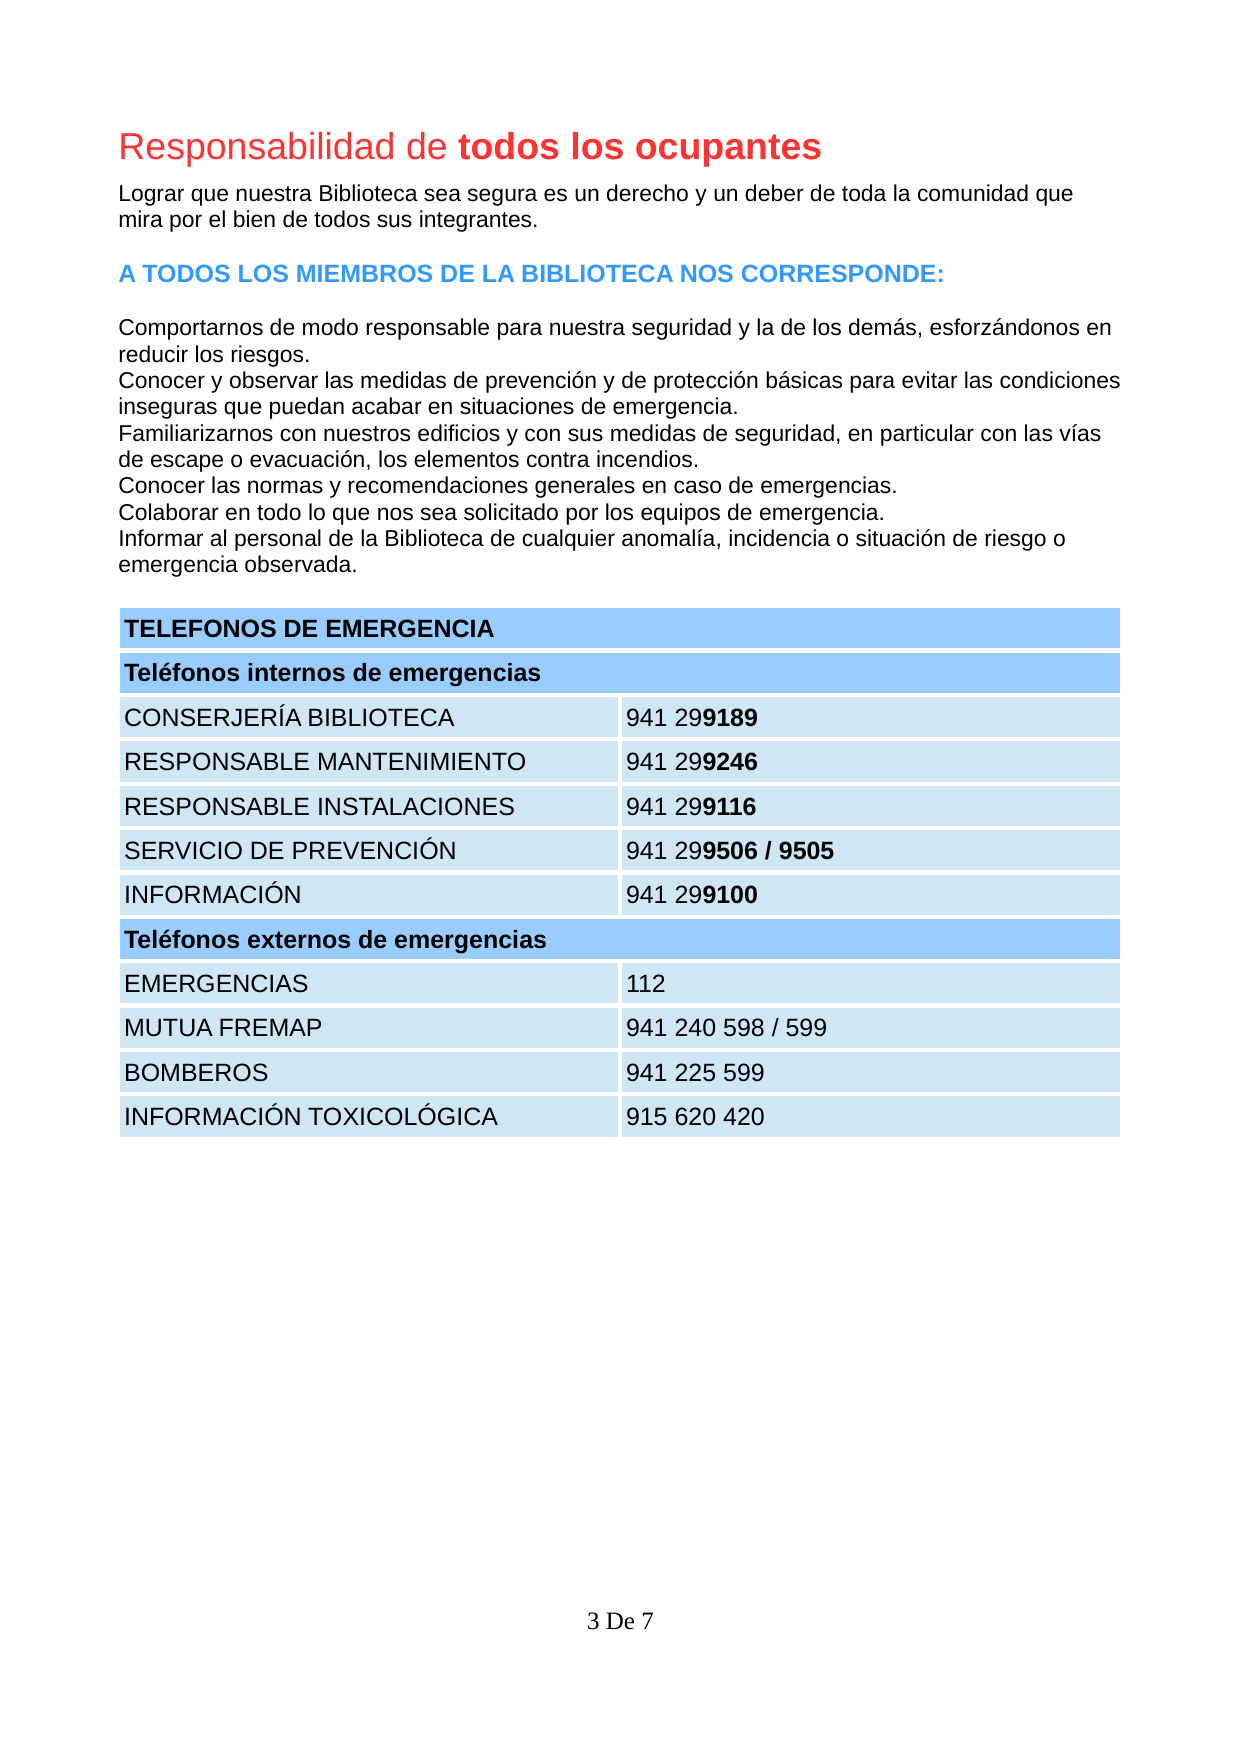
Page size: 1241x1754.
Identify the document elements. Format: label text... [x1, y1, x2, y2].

table_cell Teléfonos internos de emergencias [120, 653, 1120, 693]
table_cell MUTUA FREMAP [120, 1008, 618, 1048]
text Familiarizarnos con nuestros edificios y con sus medidas de seguridad, en particular con las vías de escape o evacuación, los elementos contra incendios. [118, 419, 1122, 472]
text Conocer las normas y recomendaciones generales en caso de emergencias. [118, 472, 1122, 499]
table_cell INFORMACIÓN TOXICOLÓGICA [120, 1096, 618, 1137]
table_cell EMERGENCIAS [120, 963, 618, 1003]
text Lograr que nuestra Biblioteca sea segura es un derecho y un deber de toda la comunidad que mira por el bien de todos sus integrantes. [118, 180, 1122, 233]
table_cell 941 225 599 [622, 1052, 1120, 1092]
table_cell BOMBEROS [120, 1052, 618, 1092]
text Comportarnos de modo responsable para nuestra seguridad y la de los demás, esforzándonos en reducir los riesgos. [118, 314, 1122, 367]
table_cell 941 299506 / 9505 [622, 830, 1120, 870]
table_cell 941 240 598 / 599 [622, 1008, 1120, 1048]
text Colaborar en todo lo que nos sea solicitado por los equipos de emergencia. [118, 499, 1122, 525]
text A TODOS LOS MIEMBROS DE LA BIBLIOTECA NOS CORRESPONDE: [118, 259, 1122, 288]
table_cell RESPONSABLE INSTALACIONES [120, 786, 618, 826]
table_cell Teléfonos externos de emergencias [120, 919, 1120, 959]
table_cell 941 299100 [622, 875, 1120, 915]
text Informar al personal de la Biblioteca de cualquier anomalía, incidencia o situación de riesgo o emergencia observada. [118, 525, 1122, 578]
table_cell 112 [622, 963, 1120, 1003]
table_cell CONSERJERÍA BIBLIOTECA [120, 697, 618, 737]
table_header TELEFONOS DE EMERGENCIA [120, 608, 1120, 648]
table_cell INFORMACIÓN [120, 875, 618, 915]
table_cell 941 299189 [622, 697, 1120, 737]
text Conocer y observar las medidas de prevención y de protección básicas para evitar las condiciones inseguras que puedan acabar en situaciones de emergencia. [118, 367, 1122, 419]
table_cell 915 620 420 [622, 1096, 1120, 1137]
table_cell 941 299246 [622, 741, 1120, 782]
table_cell SERVICIO DE PREVENCIÓN [120, 830, 618, 870]
subtitle Responsabilidad de todos los ocupantes [118, 124, 1122, 167]
table_cell RESPONSABLE MANTENIMIENTO [120, 741, 618, 782]
table_cell 941 299116 [622, 786, 1120, 826]
